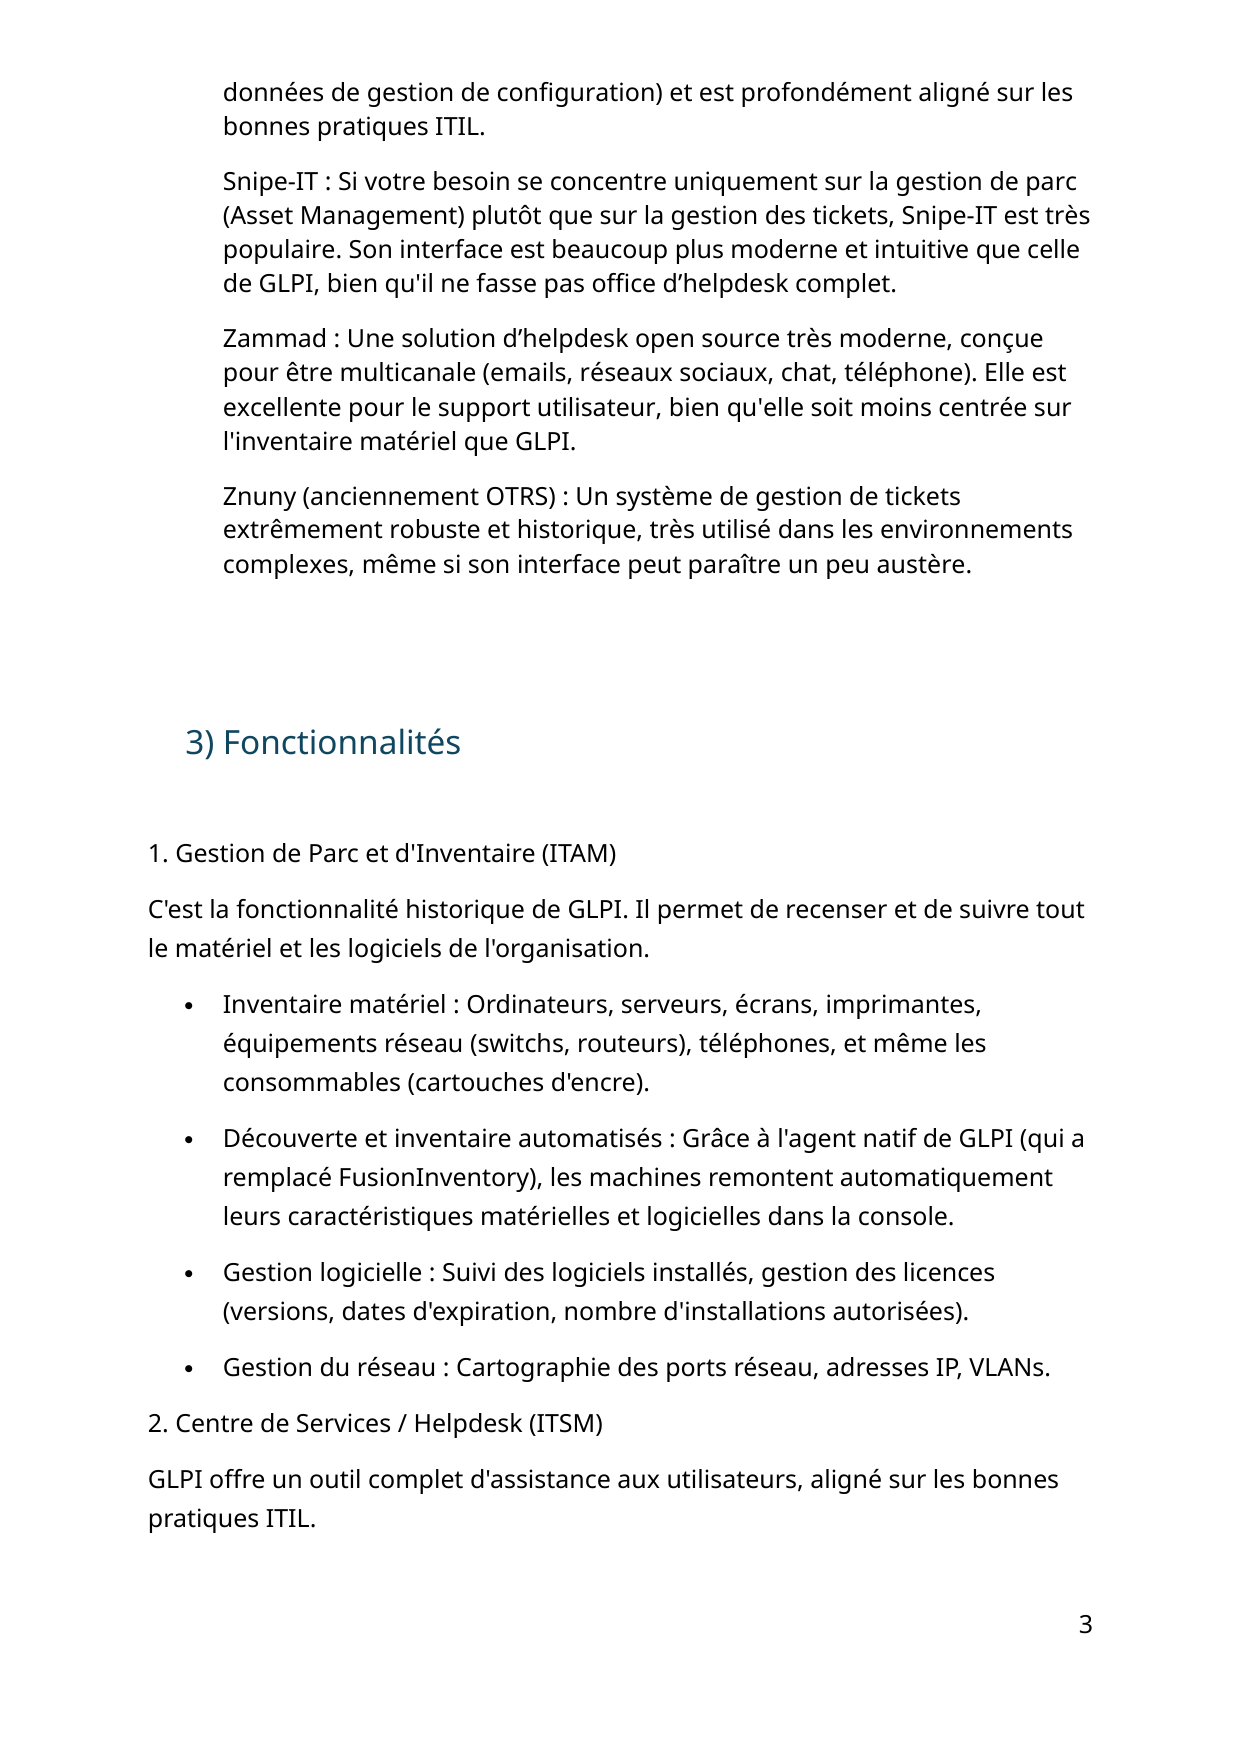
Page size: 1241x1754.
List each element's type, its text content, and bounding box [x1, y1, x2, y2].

text 2. Centre de Services / Helpdesk (ITSM) [148, 1405, 1093, 1439]
text GLPI offre un outil complet d'assistance aux utilisateurs, aligné sur les bonnes pratiques ITIL. [148, 1461, 1093, 1534]
list Fonctionnalités [185, 719, 1093, 764]
text Znuny (anciennement OTRS) : Un système de gestion de tickets extrêmement robuste et historique, très utilisé dans les environnements complexes, même si son interface peut paraître un peu austère. [223, 478, 1093, 580]
list Gestion du réseau : Cartographie des ports réseau, adresses IP, VLANs. [185, 1349, 1093, 1384]
text Snipe-IT : Si votre besoin se concentre uniquement sur la gestion de parc (Asset Management) plutôt que sur la gestion des tickets, Snipe-IT est très populaire. Son interface est beaucoup plus moderne et intuitive que celle de GLPI, bien qu'il ne fasse pas office d’helpdesk complet. [223, 164, 1093, 300]
list Découverte et inventaire automatisés : Grâce à l'agent natif de GLPI (qui a remplacé FusionInventory), les machines remontent automatiquement leurs caractéristiques matérielles et logicielles dans la console. [185, 1120, 1093, 1233]
text Zammad : Une solution d’helpdesk open source très moderne, conçue pour être multicanale (emails, réseaux sociaux, chat, téléphone). Elle est excellente pour le support utilisateur, bien qu'elle soit moins centrée sur l'inventaire matériel que GLPI. [223, 321, 1093, 457]
text C'est la fonctionnalité historique de GLPI. Il permet de recenser et de suivre tout le matériel et les logiciels de l'organisation. [148, 891, 1093, 964]
list Gestion logicielle : Suivi des logiciels installés, gestion des licences (versions, dates d'expiration, nombre d'installations autorisées). [185, 1254, 1093, 1328]
text 1. Gestion de Parc et d'Inventaire (ITAM) [148, 835, 1093, 869]
list Inventaire matériel : Ordinateurs, serveurs, écrans, imprimantes, équipements réseau (switchs, routeurs), téléphones, et même les consommables (cartouches d'encre). [185, 986, 1093, 1099]
text données de gestion de configuration) et est profondément aligné sur les bonnes pratiques ITIL. [223, 75, 1093, 143]
